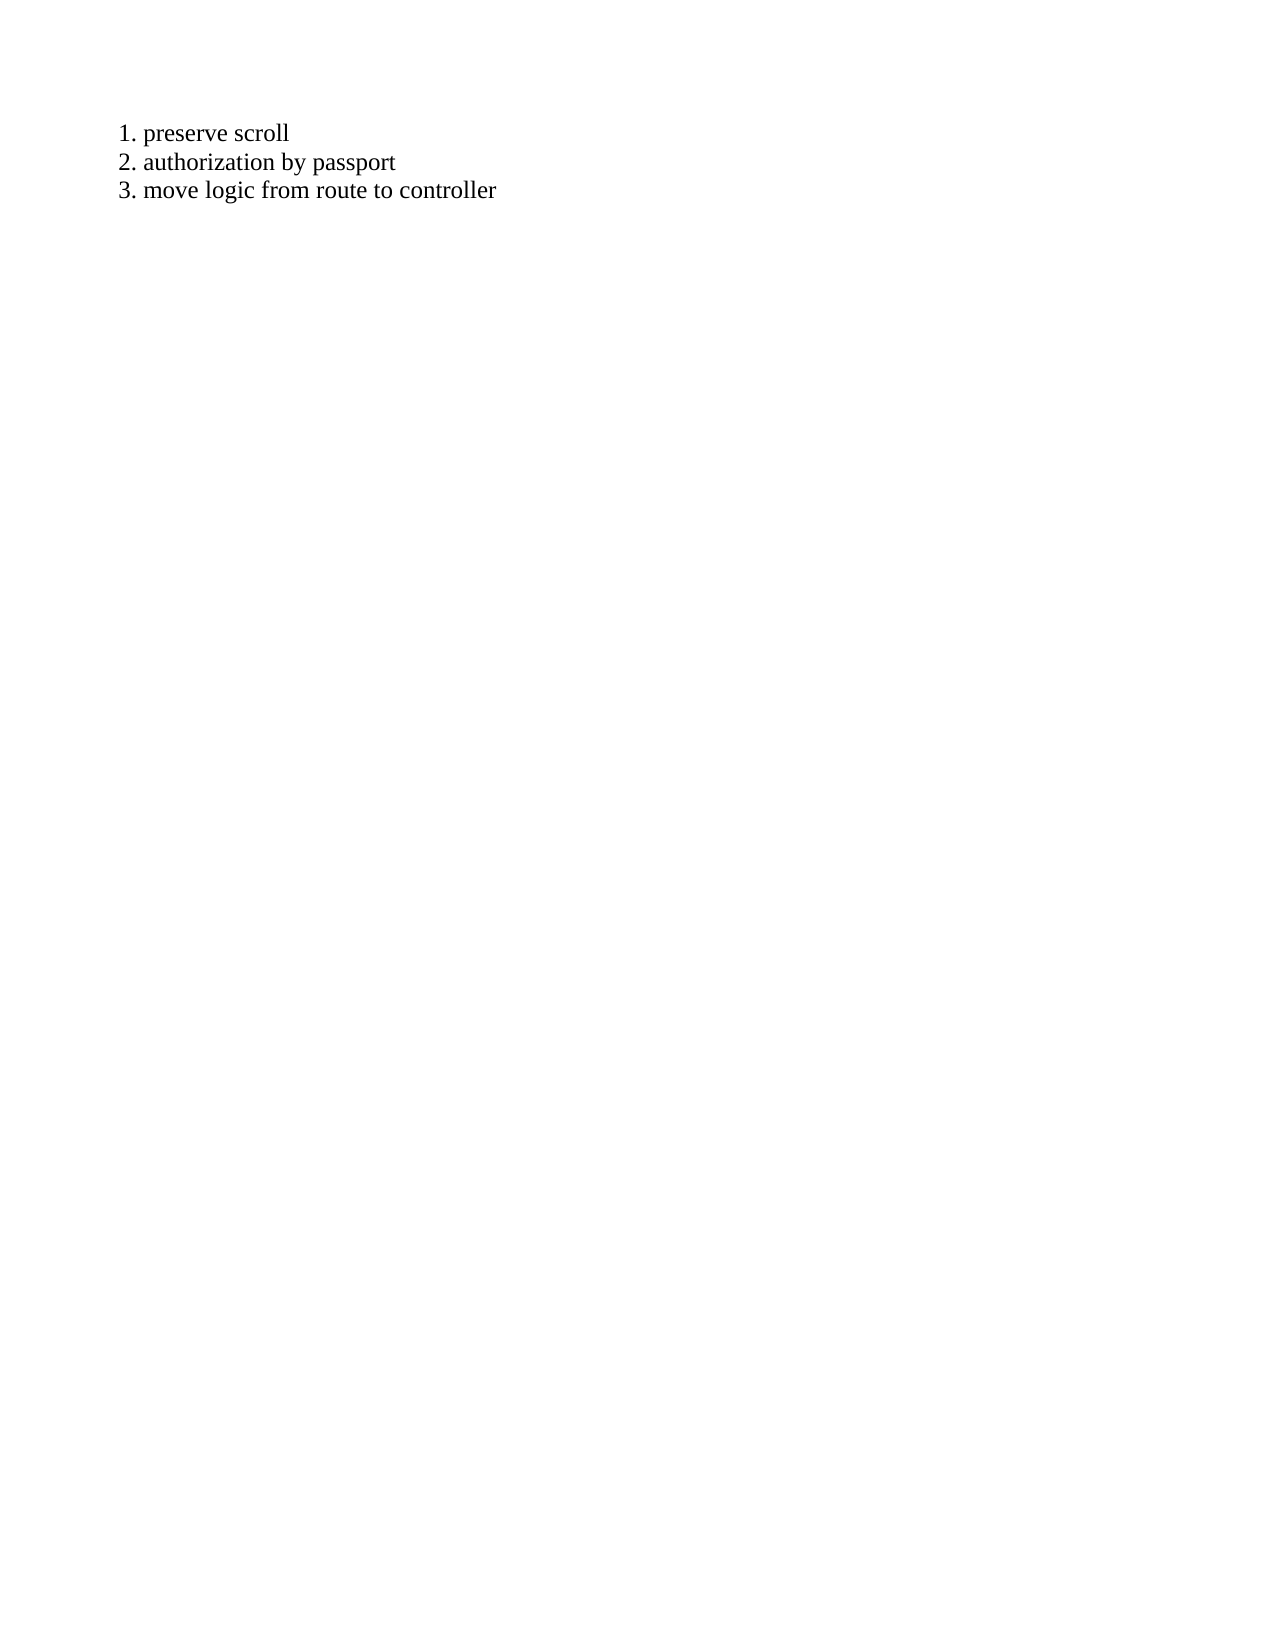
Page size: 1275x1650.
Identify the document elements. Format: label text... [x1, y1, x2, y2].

text 1. preserve scroll [118, 118, 1157, 147]
text 3. move logic from route to controller [118, 176, 1157, 204]
text 2. authorization by passport [118, 147, 1157, 176]
